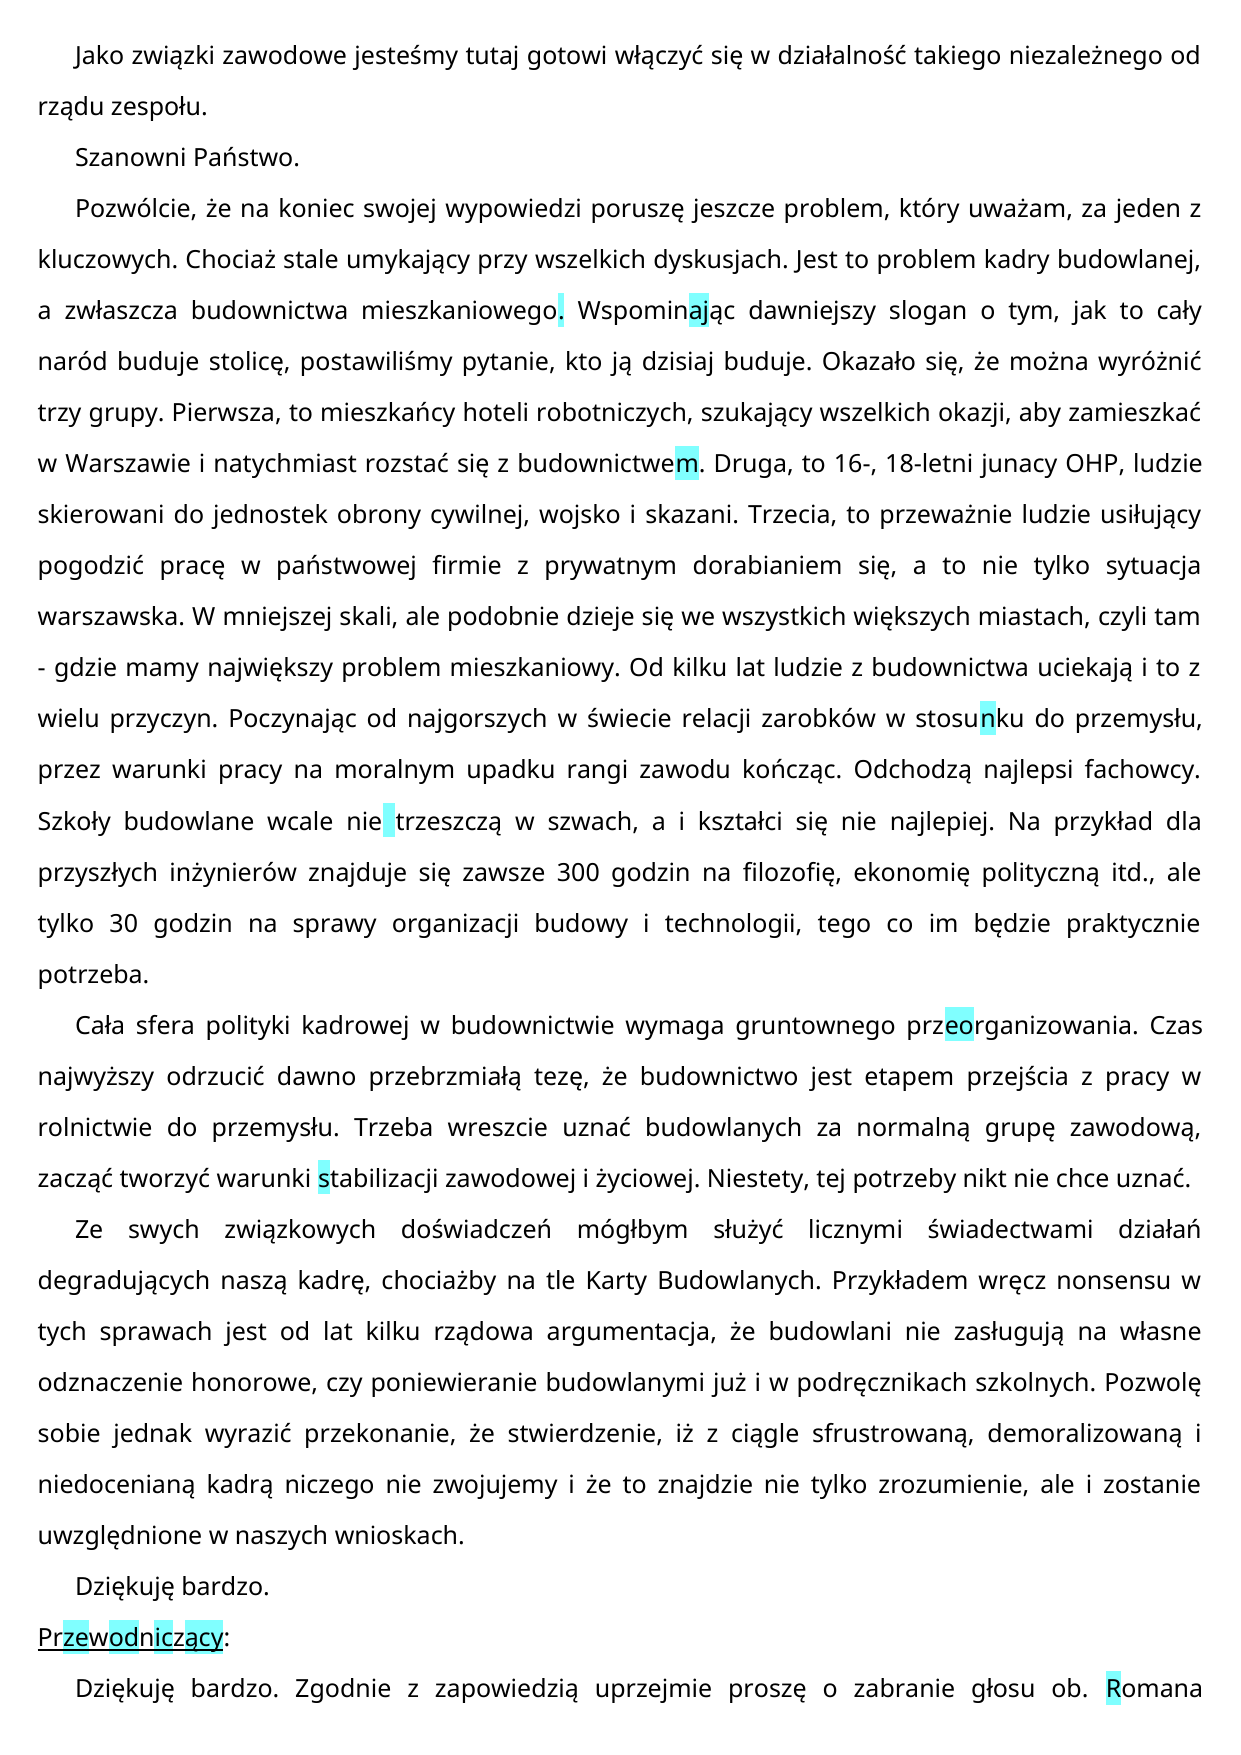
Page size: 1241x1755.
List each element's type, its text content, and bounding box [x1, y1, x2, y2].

text Przewodniczący: [37, 1620, 1203, 1654]
text Dziękuję bardzo. Zgodnie z zapowiedzią uprzejmie proszę o zabranie głosu ob. Romana [37, 1671, 1203, 1705]
text Dziękuję bardzo. [37, 1569, 1203, 1603]
text Jako związki zawodowe jesteśmy tutaj gotowi włączyć się w działalność takiego niezależnego od rządu zespołu. [37, 37, 1203, 123]
text Pozwólcie, że na koniec swojej wypowiedzi poruszę jeszcze problem, który uważam, za jeden z kluczowych. Chociaż stale umykający przy wszelkich dyskusjach. Jest to problem kadry budowlanej, a zwłaszcza budownictwa mieszkaniowego. Wspominając dawniejszy slogan o tym, jak to cały naród buduje stolicę, postawiliśmy pytanie, kto ją dzisiaj buduje. Okazało się, że można wyróżnić trzy grupy. Pierwsza, to mieszkańcy hoteli robotniczych, szukający wszelkich okazji, aby zamieszkać w Warszawie i natychmiast rozstać się z budownictwem. Druga, to 16-, 18-letni junacy OHP, ludzie skierowani do jednostek obrony cywilnej, wojsko i skazani. Trzecia, to przeważnie ludzie usiłujący pogodzić pracę w państwowej firmie z prywatnym dorabianiem się, a to nie tylko sytuacja warszawska. W mniejszej skali, ale podobnie dzieje się we wszystkich większych miastach, czyli tam - gdzie mamy największy problem mieszkaniowy. Od kilku lat ludzie z budownictwa uciekają i to z wielu przyczyn. Poczynając od najgorszych w świecie relacji zarobków w stosunku do przemysłu, przez warunki pracy na moralnym upadku rangi zawodu kończąc. Odchodzą najlepsi fachowcy. Szkoły budowlane wcale nie trzeszczą w szwach, a i kształci się nie najlepiej. Na przykład dla przyszłych inżynierów znajduje się zawsze 300 godzin na filozofię, ekonomię polityczną itd., ale tylko 30 godzin na sprawy organizacji budowy i technologii, tego co im będzie praktycznie potrzeba. [37, 191, 1203, 990]
text Cała sfera polityki kadrowej w budownictwie wymaga gruntownego przeorganizowania. Czas najwyższy odrzucić dawno przebrzmiałą tezę, że budownictwo jest etapem przejścia z pracy w rolnictwie do przemysłu. Trzeba wreszcie uznać budowlanych za normalną grupę zawodową, zacząć tworzyć warunki stabilizacji zawodowej i życiowej. Niestety, tej potrzeby nikt nie chce uznać. [37, 1007, 1203, 1194]
text Szanowni Państwo. [37, 139, 1203, 174]
text Ze swych związkowych doświadczeń mógłbym służyć licznymi świadectwami działań degradujących naszą kadrę, chociażby na tle Karty Budowlanych. Przykładem wręcz nonsensu w tych sprawach jest od lat kilku rządowa argumentacja, że budowlani nie zasługują na własne odznaczenie honorowe, czy poniewieranie budowlanymi już i w podręcznikach szkolnych. Pozwolę sobie jednak wyrazić przekonanie, że stwierdzenie, iż z ciągle sfrustrowaną, demoralizowaną i niedocenianą kadrą niczego nie zwojujemy i że to znajdzie nie tylko zrozumienie, ale i zostanie uwzględnione w naszych wnioskach. [37, 1211, 1203, 1552]
